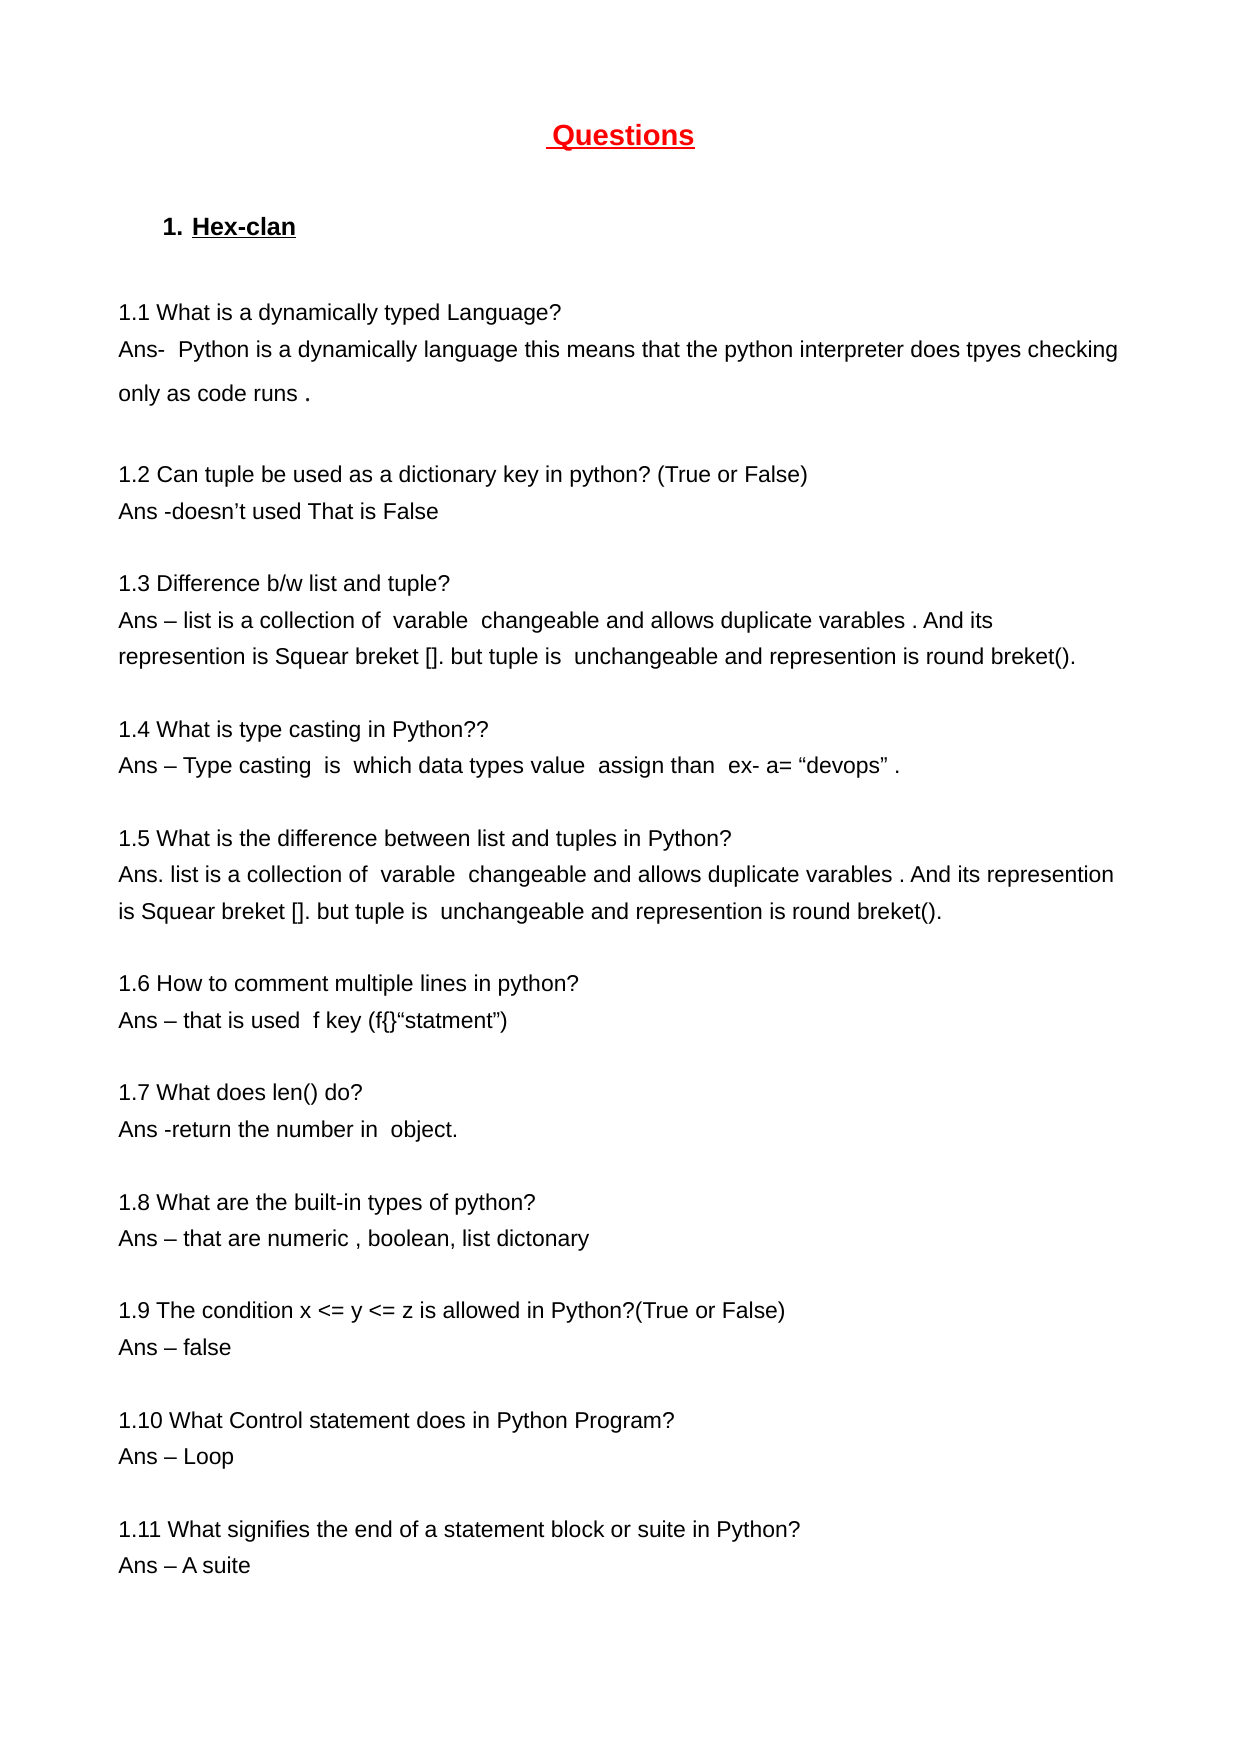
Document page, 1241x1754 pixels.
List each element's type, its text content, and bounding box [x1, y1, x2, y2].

text Ans- Python is a dynamically language this means that the python interpreter does tpyes checking only as code runs . [118, 336, 1122, 409]
text Ans – A suite [118, 1552, 1122, 1578]
text Ans – Type casting is which data types value assign than ex- a= “devops” . [118, 752, 1122, 778]
text 1.6 How to comment multiple lines in python? [118, 970, 1122, 997]
text 1.2 Can tuple be used as a dictionary key in python? (True or False) [118, 461, 1122, 488]
text 1.10 What Control statement does in Python Program? [118, 1407, 1122, 1433]
text 1.4 What is type casting in Python?? [118, 716, 1122, 742]
text Ans. list is a collection of varable changeable and allows duplicate varables . And its represention is Squear breket []. but tuple is unchangeable and represention is round breket(). [118, 861, 1122, 924]
text Ans -doesn’t used That is False [118, 498, 1122, 524]
text Ans -return the number in object. [118, 1116, 1122, 1142]
text 1.1 What is a dynamically typed Language? [118, 299, 1122, 326]
text Questions [118, 118, 1122, 152]
text 1.9 The condition x <= y <= z is allowed in Python?(True or False) [118, 1297, 1122, 1324]
text Ans – that is used f key (f{}“statment”) [118, 1007, 1122, 1033]
text 1.5 What is the difference between list and tuples in Python? [118, 825, 1122, 851]
text 1.7 What does len() do? [118, 1079, 1122, 1106]
list Hex-clan [162, 212, 1122, 241]
text Ans – list is a collection of varable changeable and allows duplicate varables . And its represention is Squear breket []. but tuple is unchangeable and represention is round breket(). [118, 607, 1122, 669]
text Ans – Loop [118, 1443, 1122, 1469]
text 1.8 What are the built-in types of python? [118, 1188, 1122, 1215]
text Ans – that are numeric , boolean, list dictonary [118, 1225, 1122, 1251]
text Ans – false [118, 1334, 1122, 1360]
text 1.11 What signifies the end of a statement block or suite in Python? [118, 1516, 1122, 1542]
text 1.3 Difference b/w list and tuple? [118, 570, 1122, 597]
